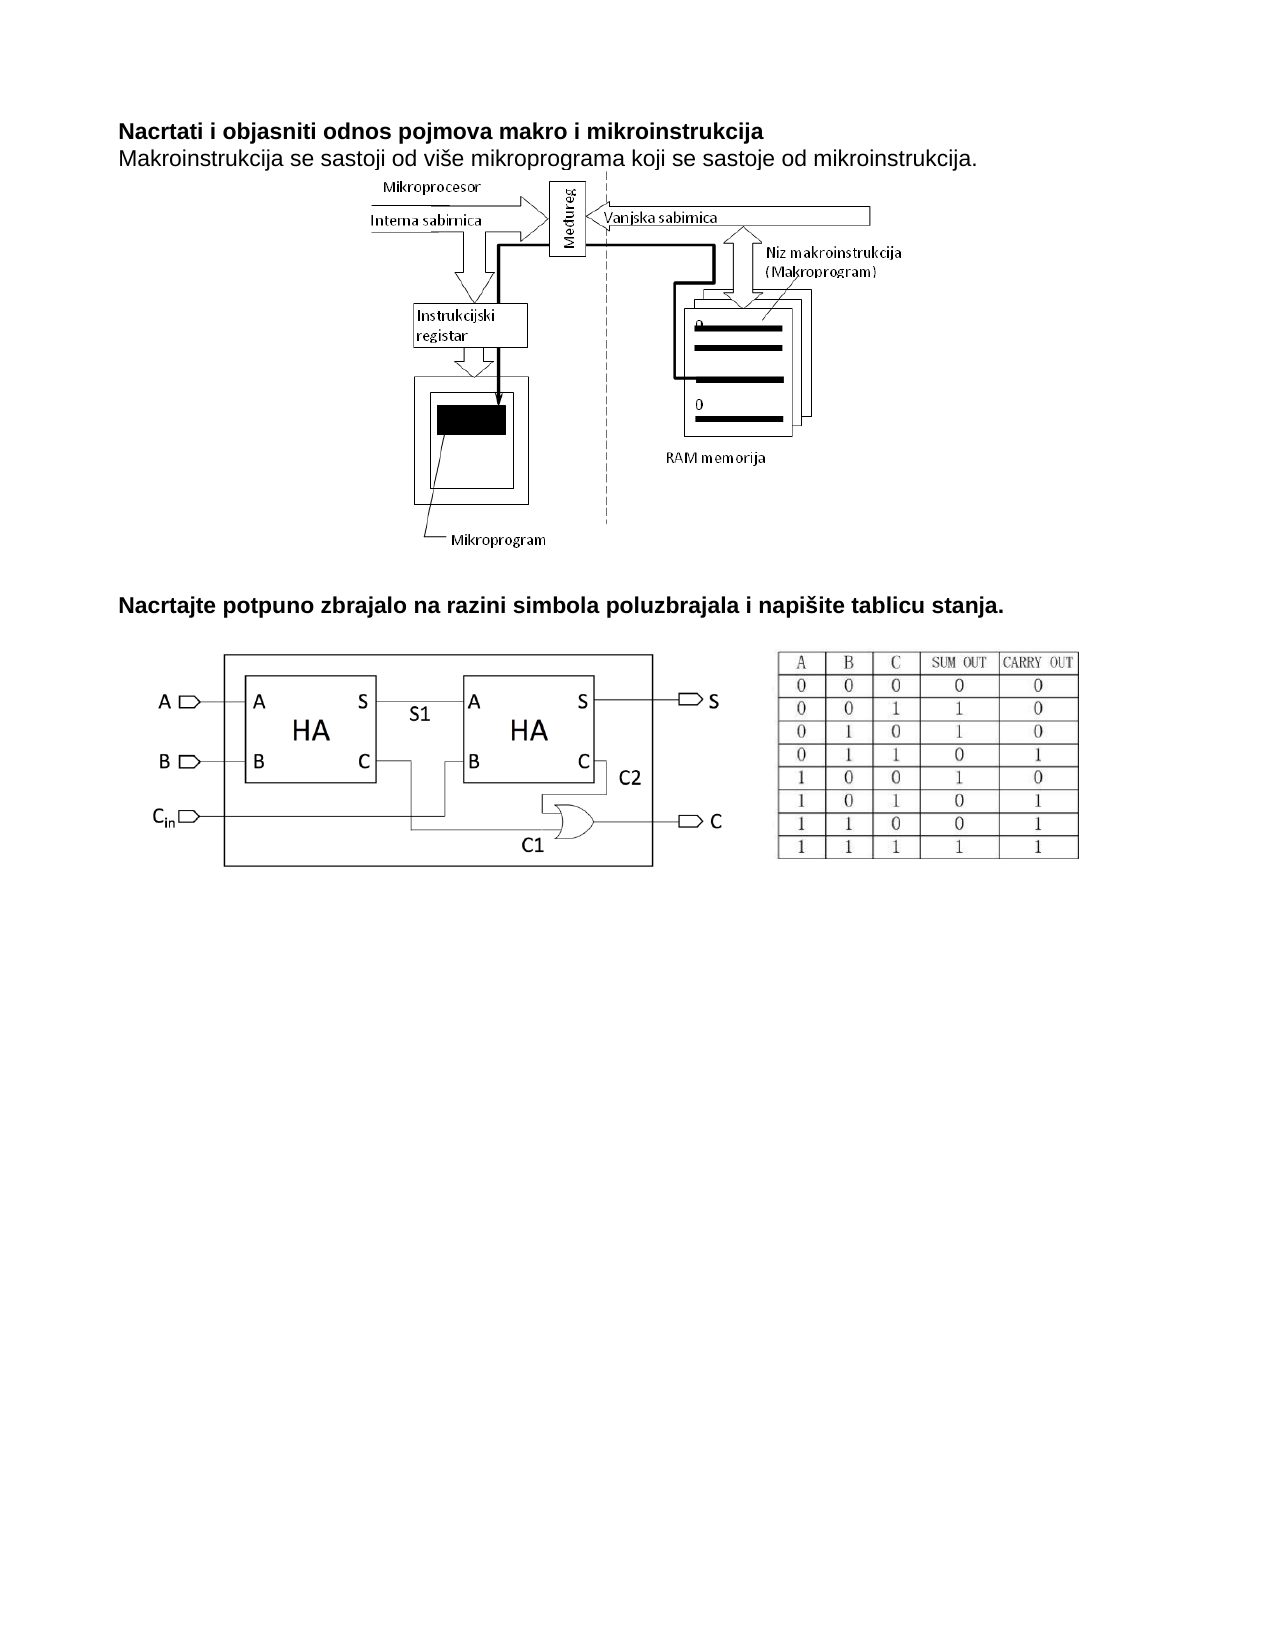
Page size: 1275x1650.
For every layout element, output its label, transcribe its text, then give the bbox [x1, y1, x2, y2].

picture [147, 643, 731, 876]
text Makroinstrukcija se sastoji od više mikroprograma koji se sastoje od mikroinstrukcija. [118, 144, 1157, 171]
picture [772, 644, 1084, 863]
text Nacrtati i objasniti odnos pojmova makro i mikroinstrukcija [118, 118, 1157, 144]
text Nacrtajte potpuno zbrajalo na razini simbola poluzbrajala i napišite tablicu stanja. [118, 592, 1157, 619]
picture [366, 170, 910, 556]
